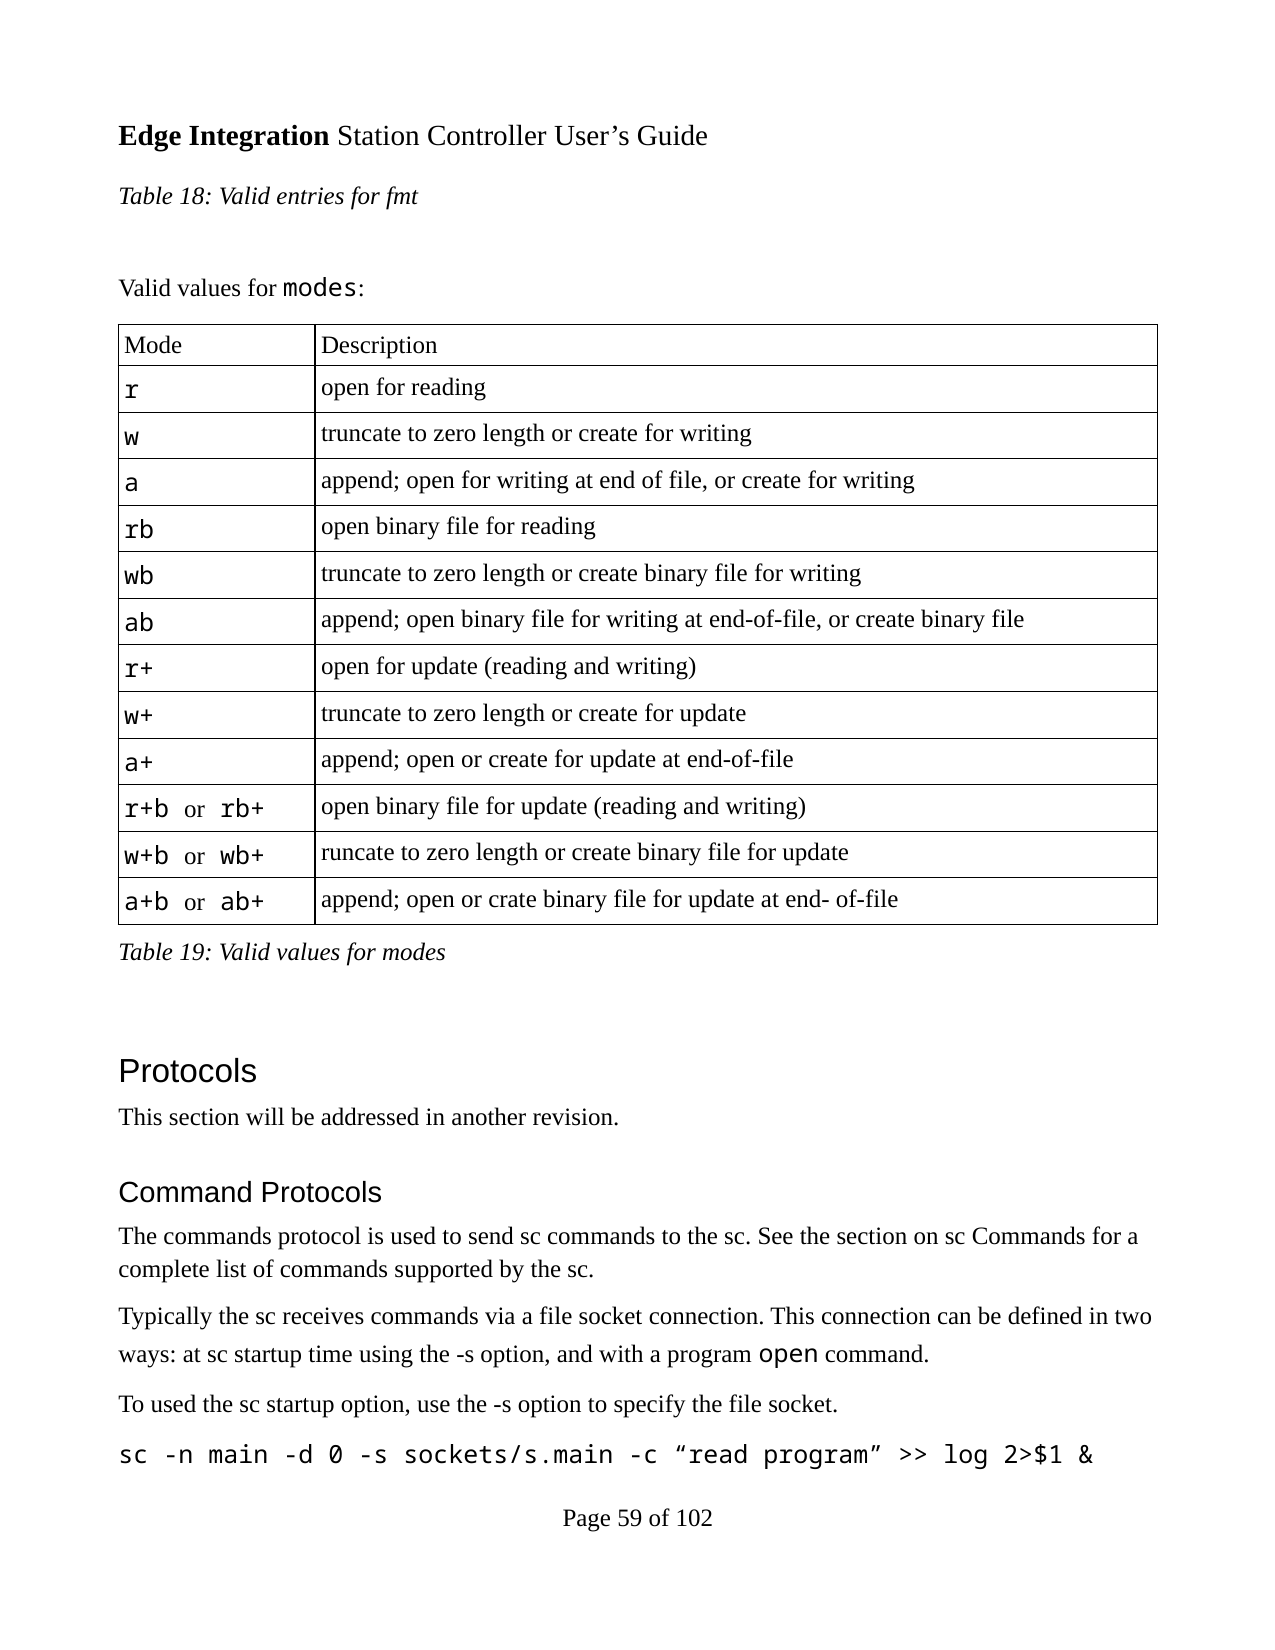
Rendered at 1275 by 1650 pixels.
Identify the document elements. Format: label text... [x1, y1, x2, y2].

table_cell truncate to zero length or create for writing [316, 413, 1157, 458]
text Table 19: Valid values for modes [118, 937, 1157, 966]
table_cell append; open or create for update at end-of-file [316, 739, 1157, 784]
table_cell open binary file for reading [316, 506, 1157, 551]
table_cell truncate to zero length or create binary file for writing [316, 552, 1157, 598]
table_cell open for update (reading and writing) [316, 645, 1157, 691]
text Valid values for modes: [118, 270, 1157, 304]
table_cell append; open for writing at end of file, or create for writing [316, 459, 1157, 505]
text This section will be addressed in another revision. [118, 1102, 1157, 1131]
table_cell open binary file for update (reading and writing) [316, 785, 1157, 831]
table_cell a [119, 459, 314, 505]
table_cell r+ [119, 645, 314, 691]
table_header Mode [119, 325, 314, 365]
text Table 18: Valid entries for fmt [118, 181, 1157, 210]
table_cell w+ [119, 692, 314, 737]
table_cell a+b or ab+ [119, 878, 314, 924]
text The commands protocol is used to send sc commands to the sc. See the section on sc Commands for a complete list of commands supported by the sc. [118, 1221, 1157, 1282]
table_cell open for reading [316, 366, 1157, 412]
table_cell append; open or crate binary file for update at end- of-file [316, 878, 1157, 924]
table_cell rb [119, 506, 314, 551]
table_cell r [119, 366, 314, 412]
text sc -n main -d 0 -s sockets/s.main -c “read program” >> log 2>$1 & [118, 1437, 1157, 1471]
table_cell truncate to zero length or create for update [316, 692, 1157, 737]
table_cell w+b or wb+ [119, 832, 314, 877]
table_cell a+ [119, 739, 314, 784]
text Typically the sc receives commands via a file socket connection. This connection can be defined in two ways: at sc startup time using the -s option, and with a program open command. [118, 1301, 1157, 1369]
table_cell wb [119, 552, 314, 598]
table_cell w [119, 413, 314, 458]
text To used the sc startup option, use the -s option to specify the file socket. [118, 1389, 1157, 1418]
table_cell ab [119, 599, 314, 644]
subtitle Command Protocols [118, 1175, 1157, 1208]
subtitle Protocols [118, 1051, 1157, 1089]
table_cell r+b or rb+ [119, 785, 314, 831]
table_header Description [316, 325, 1157, 365]
table_cell append; open binary file for writing at end-of-file, or create binary file [316, 599, 1157, 644]
table_cell runcate to zero length or create binary file for update [316, 832, 1157, 877]
